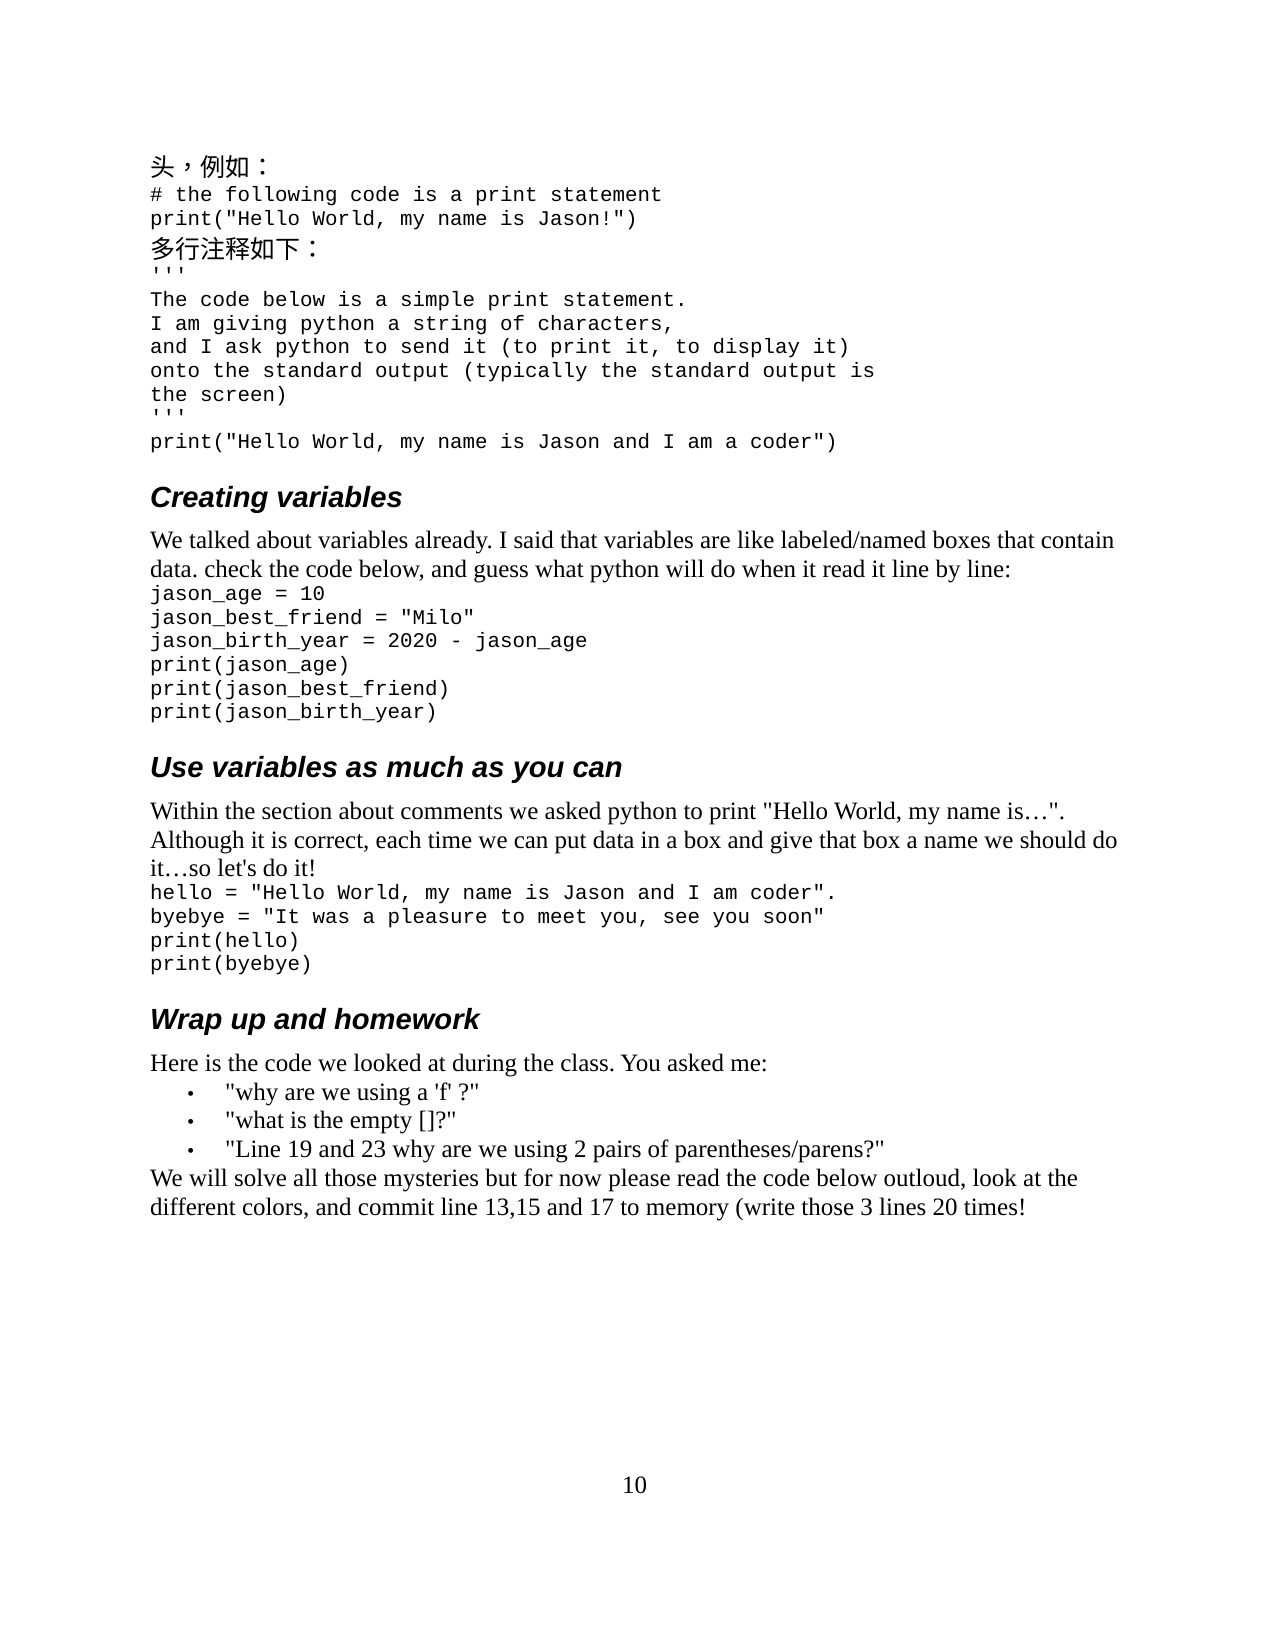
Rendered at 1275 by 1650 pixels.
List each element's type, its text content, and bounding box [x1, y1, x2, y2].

text Within the section about comments we asked python to print "Hello World, my name is…". Although it is correct, each time we can put data in a box and give that box a name we should do it…so let's do it! [150, 796, 1125, 882]
text hello = "Hello World, my name is Jason and I am coder". [150, 882, 1125, 906]
text print(jason_age) [150, 654, 1125, 678]
text print(byebye) [150, 953, 1125, 977]
text and I ask python to send it (to print it, to display it) [150, 336, 1125, 360]
text onto the standard output (typically the standard output is [150, 360, 1125, 384]
subtitle Creating variables [150, 479, 1125, 513]
text print(jason_birth_year) [150, 701, 1125, 725]
text 头，例如： [150, 150, 1125, 184]
list "what is the empty []?" [187, 1105, 1125, 1134]
text jason_birth_year = 2020 - jason_age [150, 630, 1125, 654]
text I am giving python a string of characters, [150, 313, 1125, 336]
text The code below is a simple print statement. [150, 289, 1125, 313]
list "Line 19 and 23 why are we using 2 pairs of parentheses/parens?" [187, 1134, 1125, 1163]
subtitle Wrap up and homework [150, 1002, 1125, 1035]
text Here is the code we looked at during the class. You asked me: [150, 1048, 1125, 1077]
subtitle Use variables as much as you can [150, 750, 1125, 783]
text 多行注释如下： [150, 231, 1125, 265]
text print(hello) [150, 929, 1125, 953]
text We will solve all those mysteries but for now please read the code below outloud, look at the different colors, and commit line 13,15 and 17 to memory (write those 3 lines 20 times! [150, 1163, 1125, 1220]
text ''' [150, 407, 1125, 431]
text jason_age = 10 [150, 583, 1125, 607]
text print("Hello World, my name is Jason and I am a coder") [150, 431, 1125, 454]
text We talked about variables already. I said that variables are like labeled/named boxes that contain data. check the code below, and guess what python will do when it read it line by line: [150, 526, 1125, 583]
text ''' [150, 265, 1125, 289]
text print(jason_best_friend) [150, 678, 1125, 701]
text # the following code is a print statement [150, 184, 1125, 208]
list "why are we using a 'f' ?" [187, 1077, 1125, 1105]
text print("Hello World, my name is Jason!") [150, 208, 1125, 231]
text the screen) [150, 384, 1125, 407]
text byebye = "It was a pleasure to meet you, see you soon" [150, 906, 1125, 929]
text jason_best_friend = "Milo" [150, 607, 1125, 630]
